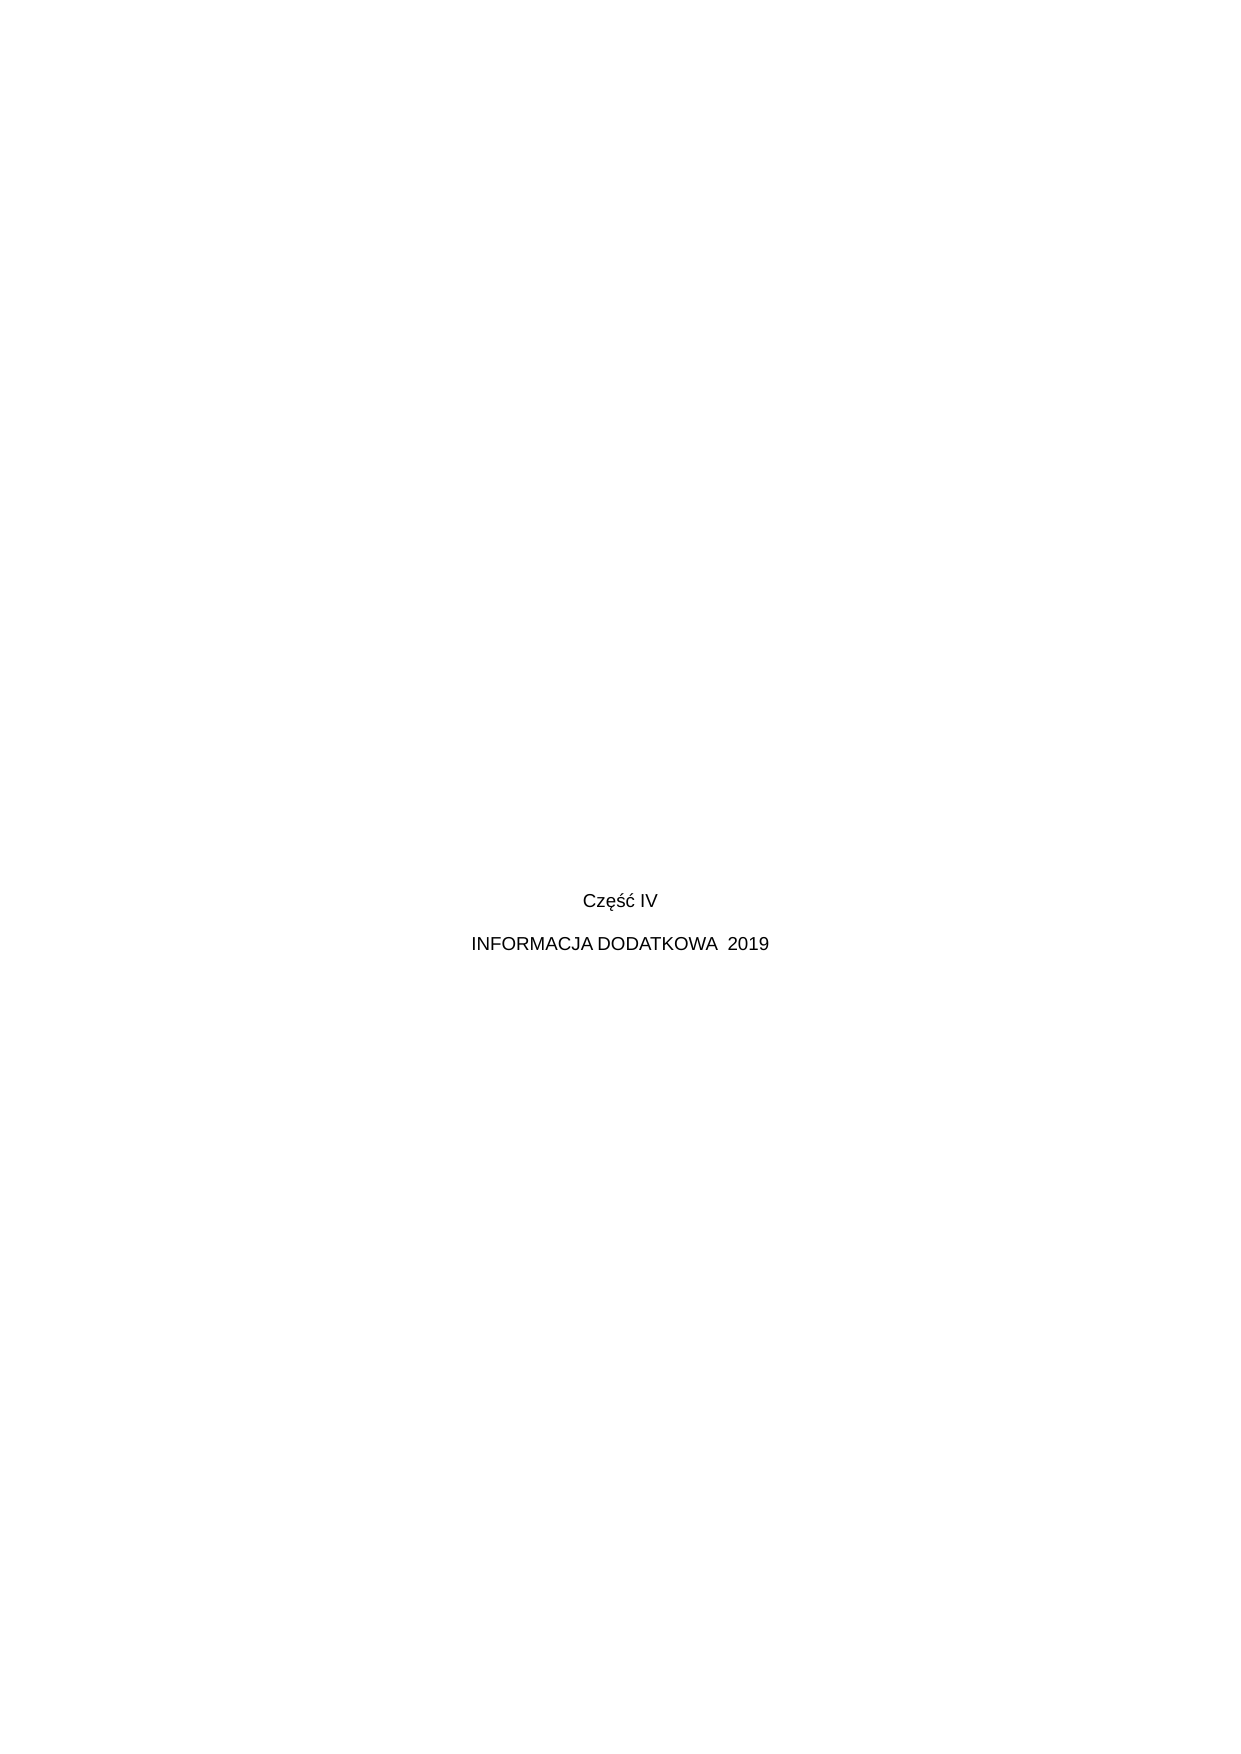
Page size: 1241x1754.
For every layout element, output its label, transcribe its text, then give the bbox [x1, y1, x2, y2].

text Część IV [118, 889, 1122, 911]
text INFORMACJA DODATKOWA 2019 [118, 933, 1122, 954]
